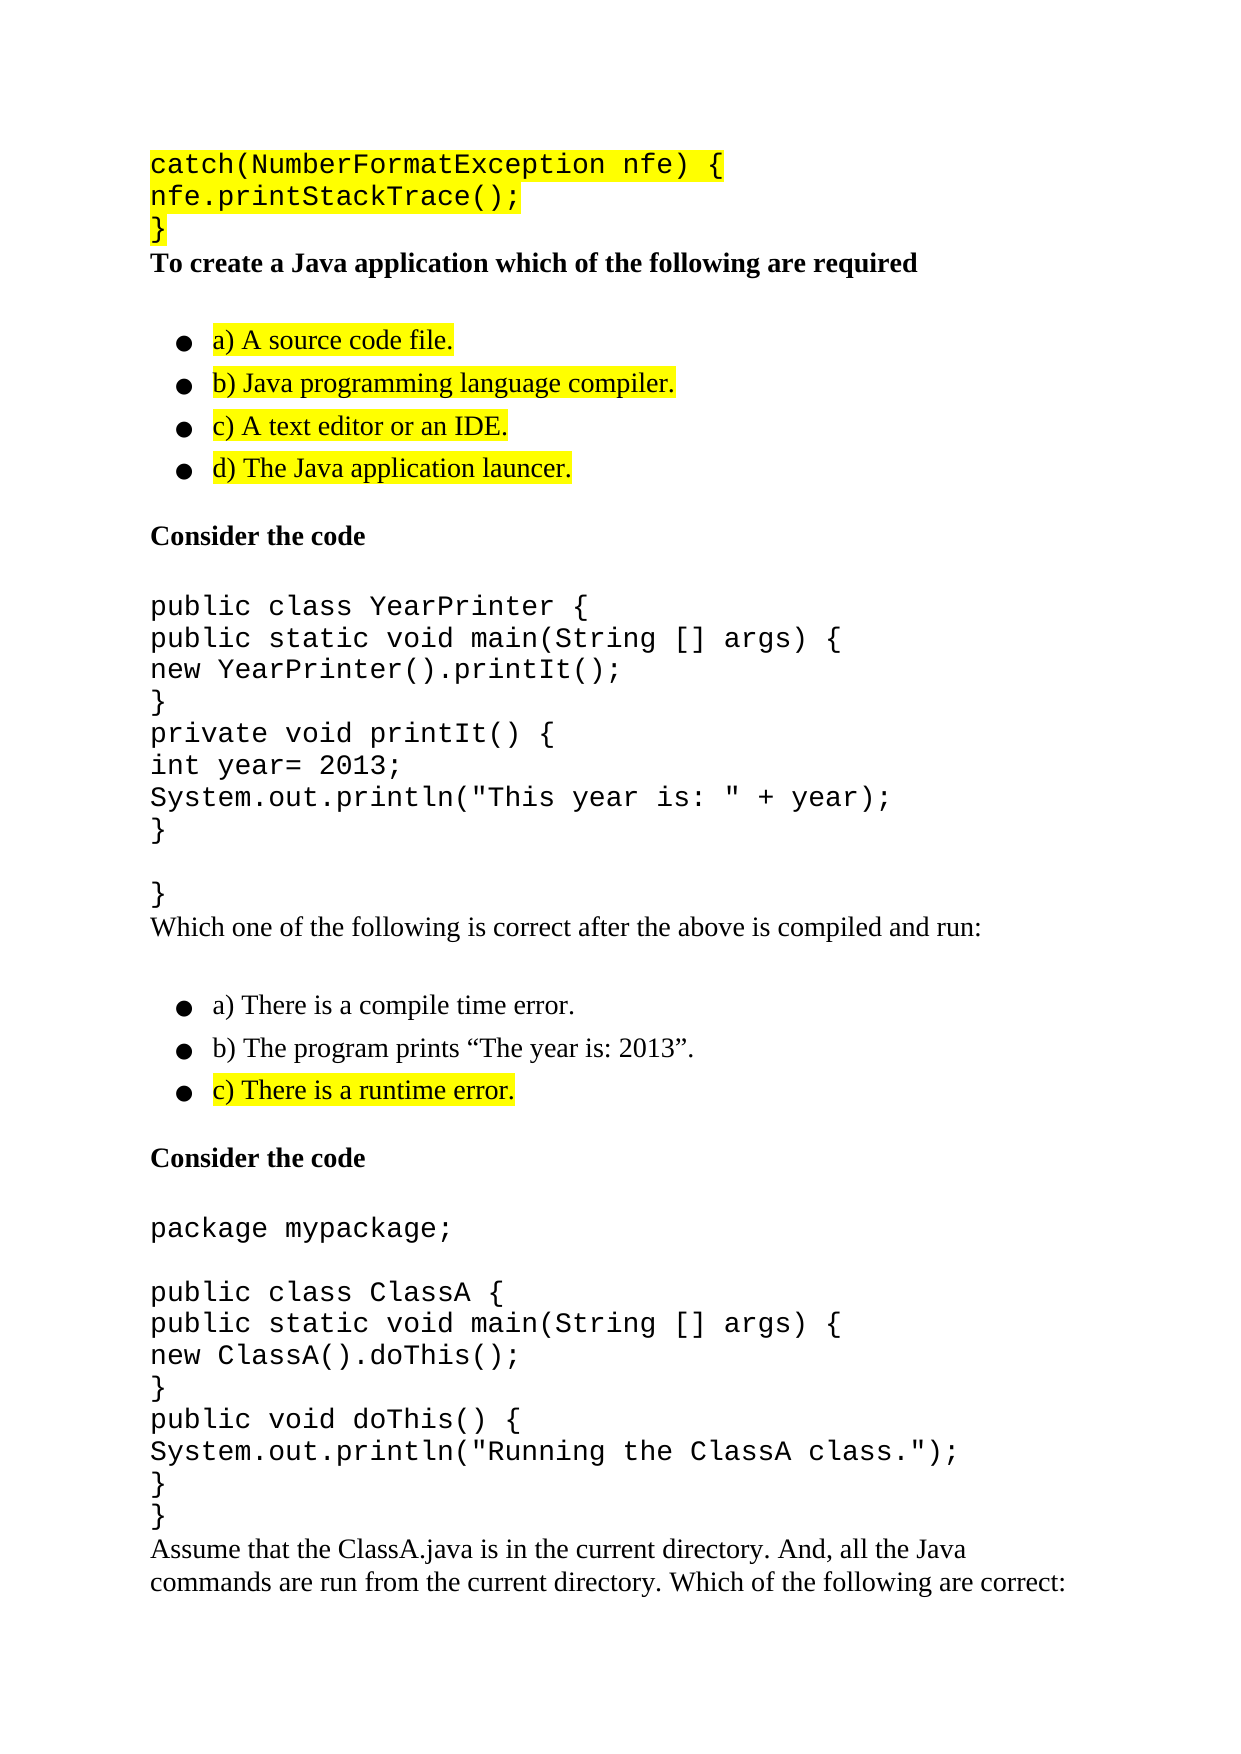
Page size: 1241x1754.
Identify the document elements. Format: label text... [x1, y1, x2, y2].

text Consider the code [150, 519, 1090, 551]
text Assume that the ClassA.java is in the current directory. And, all the Java commands are run from the current directory. Which of the following are correct: [150, 1532, 1090, 1597]
text } [150, 1373, 1090, 1405]
list b) Java programming language compiler. [175, 361, 1090, 404]
text public static void main(String [] args) { [150, 1309, 1090, 1341]
text System.out.println("Running the ClassA class."); [150, 1437, 1090, 1469]
list c) There is a runtime error. [175, 1069, 1090, 1112]
text new YearPrinter().printIt(); [150, 655, 1090, 687]
text public void doThis() { [150, 1405, 1090, 1437]
text } [150, 1469, 1090, 1501]
text } [150, 214, 1090, 246]
text int year= 2013; [150, 751, 1090, 783]
text Which one of the following is correct after the above is compiled and run: [150, 910, 1090, 943]
text new ClassA().doThis(); [150, 1341, 1090, 1373]
text public class ClassA { [150, 1277, 1090, 1309]
text public class YearPrinter { [150, 592, 1090, 623]
text } [150, 687, 1090, 719]
text To create a Java application which of the following are required [150, 246, 1090, 278]
list c) A text editor or an IDE. [175, 404, 1090, 447]
text Consider the code [150, 1141, 1090, 1173]
text catch(NumberFormatException nfe) { [150, 150, 1090, 182]
list b) The program prints “The year is: 2013”. [175, 1026, 1090, 1069]
text System.out.println("This year is: " + year); [150, 783, 1090, 815]
list a) There is a compile time error. [175, 983, 1090, 1026]
list a) A source code file. [175, 319, 1090, 361]
text private void printIt() { [150, 719, 1090, 751]
text public static void main(String [] args) { [150, 623, 1090, 655]
list d) The Java application launcer. [175, 447, 1090, 489]
text } [150, 815, 1090, 847]
text package mypackage; [150, 1214, 1090, 1246]
text nfe.printStackTrace(); [150, 182, 1090, 214]
text } [150, 878, 1090, 910]
text } [150, 1501, 1090, 1532]
